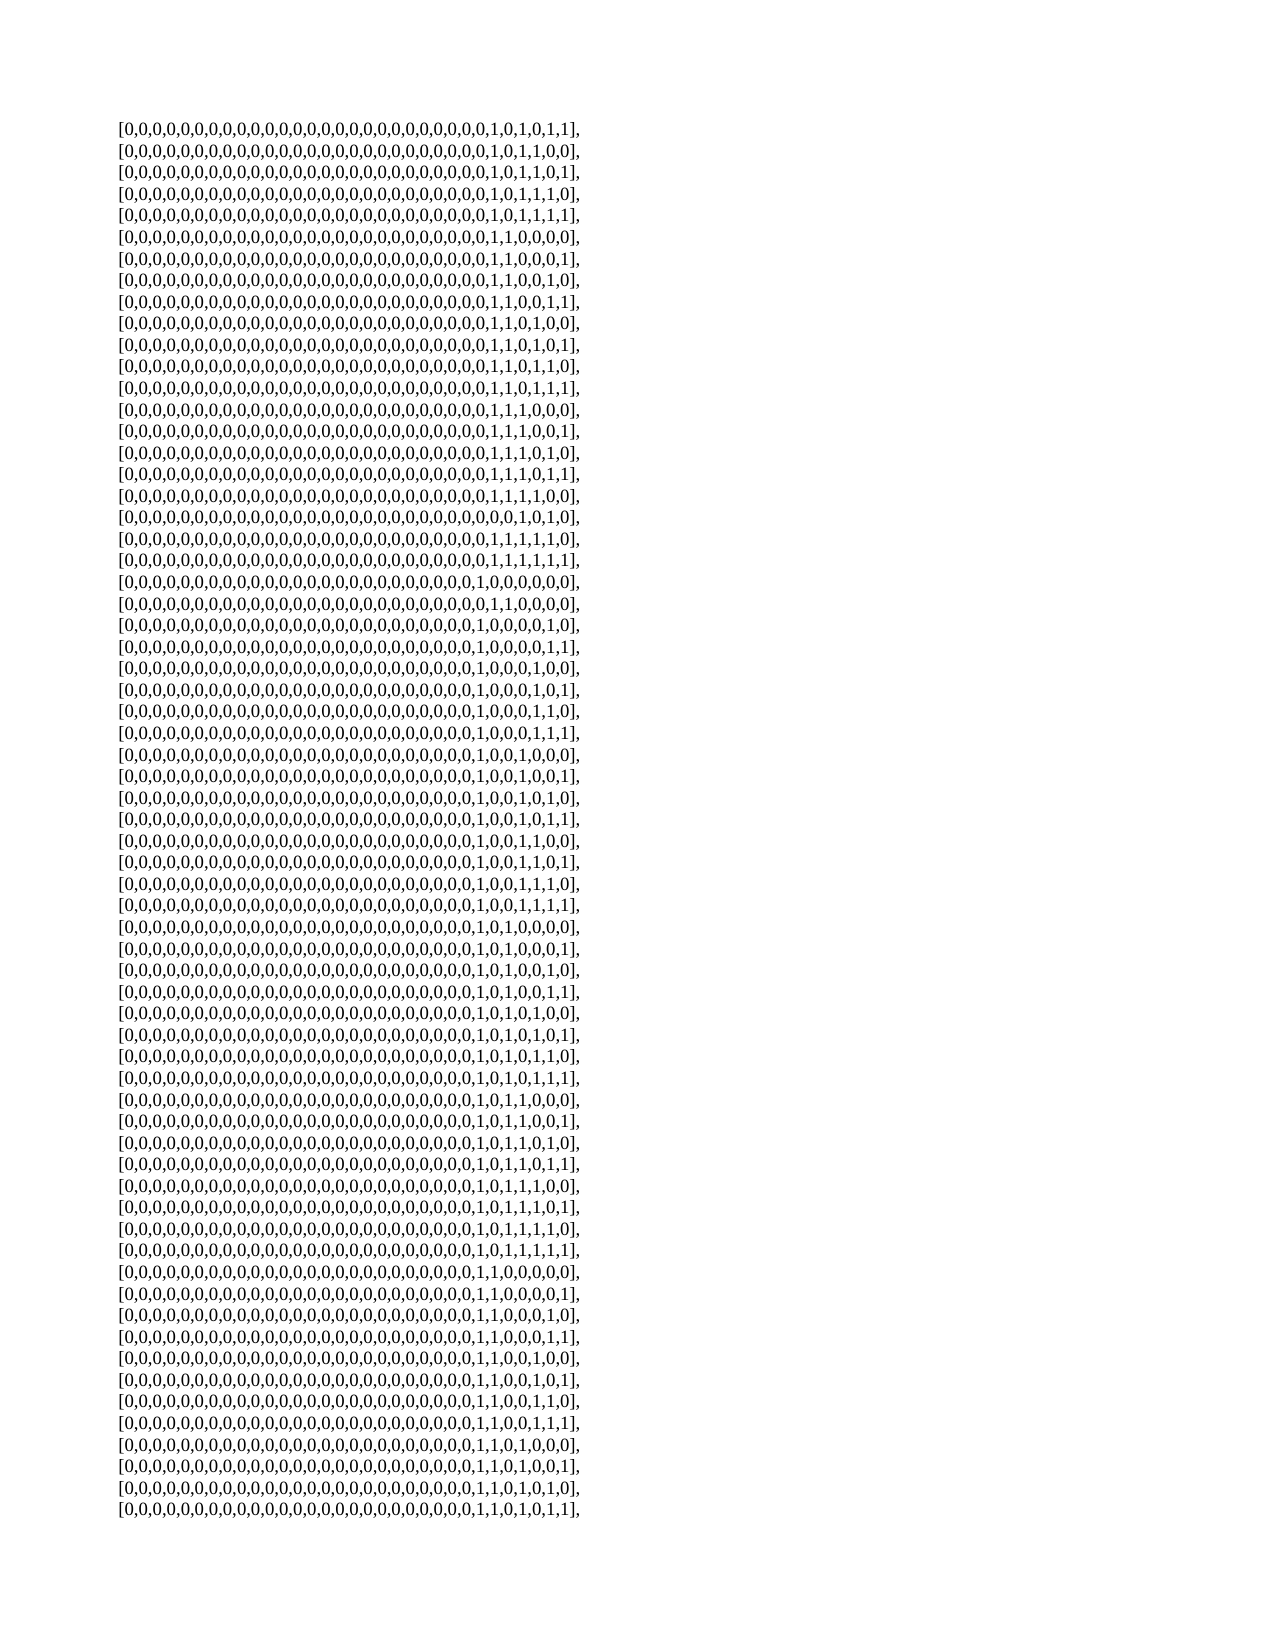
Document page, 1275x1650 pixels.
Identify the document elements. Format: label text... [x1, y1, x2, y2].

text [0,0,0,0,0,0,0,0,0,0,0,0,0,0,0,0,0,0,0,0,0,0,0,0,0,0,1,0,1,1,0,0], [118, 140, 1157, 161]
text [0,0,0,0,0,0,0,0,0,0,0,0,0,0,0,0,0,0,0,0,0,0,0,0,0,0,1,1,1,0,0,1], [118, 420, 1157, 442]
text [0,0,0,0,0,0,0,0,0,0,0,0,0,0,0,0,0,0,0,0,0,0,0,0,0,0,1,0,1,0,1,1], [118, 118, 1157, 140]
text [0,0,0,0,0,0,0,0,0,0,0,0,0,0,0,0,0,0,0,0,0,0,0,0,0,1,0,1,1,0,1,1], [118, 1153, 1157, 1175]
text [0,0,0,0,0,0,0,0,0,0,0,0,0,0,0,0,0,0,0,0,0,0,0,0,0,1,0,0,1,1,0,1], [118, 851, 1157, 873]
text [0,0,0,0,0,0,0,0,0,0,0,0,0,0,0,0,0,0,0,0,0,0,0,0,0,0,1,1,0,0,1,0], [118, 269, 1157, 291]
text [0,0,0,0,0,0,0,0,0,0,0,0,0,0,0,0,0,0,0,0,0,0,0,0,0,1,1,0,0,1,1,1], [118, 1412, 1157, 1433]
text [0,0,0,0,0,0,0,0,0,0,0,0,0,0,0,0,0,0,0,0,0,0,0,0,0,1,0,0,0,0,1,1], [118, 636, 1157, 657]
text [0,0,0,0,0,0,0,0,0,0,0,0,0,0,0,0,0,0,0,0,0,0,0,0,0,0,1,1,0,0,0,1], [118, 247, 1157, 269]
text [0,0,0,0,0,0,0,0,0,0,0,0,0,0,0,0,0,0,0,0,0,0,0,0,0,1,1,0,1,0,0,1], [118, 1455, 1157, 1477]
text [0,0,0,0,0,0,0,0,0,0,0,0,0,0,0,0,0,0,0,0,0,0,0,0,0,1,1,0,1,0,1,0], [118, 1477, 1157, 1498]
text [0,0,0,0,0,0,0,0,0,0,0,0,0,0,0,0,0,0,0,0,0,0,0,0,0,1,0,0,1,0,1,1], [118, 808, 1157, 830]
text [0,0,0,0,0,0,0,0,0,0,0,0,0,0,0,0,0,0,0,0,0,0,0,0,0,1,0,0,0,1,0,1], [118, 679, 1157, 700]
text [0,0,0,0,0,0,0,0,0,0,0,0,0,0,0,0,0,0,0,0,0,0,0,0,0,1,1,0,0,0,1,0], [118, 1304, 1157, 1326]
text [0,0,0,0,0,0,0,0,0,0,0,0,0,0,0,0,0,0,0,0,0,0,0,0,0,1,1,0,1,0,0,0], [118, 1433, 1157, 1455]
text [0,0,0,0,0,0,0,0,0,0,0,0,0,0,0,0,0,0,0,0,0,0,0,0,0,1,0,1,1,1,0,0], [118, 1175, 1157, 1196]
text [0,0,0,0,0,0,0,0,0,0,0,0,0,0,0,0,0,0,0,0,0,0,0,0,0,1,0,0,1,0,1,0], [118, 787, 1157, 808]
text [0,0,0,0,0,0,0,0,0,0,0,0,0,0,0,0,0,0,0,0,0,0,0,0,0,0,1,1,0,0,0,0], [118, 592, 1157, 614]
text [0,0,0,0,0,0,0,0,0,0,0,0,0,0,0,0,0,0,0,0,0,0,0,0,0,1,0,1,0,1,0,1], [118, 1024, 1157, 1045]
text [0,0,0,0,0,0,0,0,0,0,0,0,0,0,0,0,0,0,0,0,0,0,0,0,0,0,1,1,0,1,0,1], [118, 334, 1157, 355]
text [0,0,0,0,0,0,0,0,0,0,0,0,0,0,0,0,0,0,0,0,0,0,0,0,0,1,0,1,1,1,1,1], [118, 1239, 1157, 1261]
text [0,0,0,0,0,0,0,0,0,0,0,0,0,0,0,0,0,0,0,0,0,0,0,0,0,1,1,0,0,0,1,1], [118, 1326, 1157, 1347]
text [0,0,0,0,0,0,0,0,0,0,0,0,0,0,0,0,0,0,0,0,0,0,0,0,0,1,1,0,1,0,1,1], [118, 1498, 1157, 1520]
text [0,0,0,0,0,0,0,0,0,0,0,0,0,0,0,0,0,0,0,0,0,0,0,0,0,1,1,0,0,0,0,0], [118, 1261, 1157, 1282]
text [0,0,0,0,0,0,0,0,0,0,0,0,0,0,0,0,0,0,0,0,0,0,0,0,0,1,1,0,0,1,1,0], [118, 1390, 1157, 1412]
text [0,0,0,0,0,0,0,0,0,0,0,0,0,0,0,0,0,0,0,0,0,0,0,0,0,0,1,0,1,1,1,1], [118, 204, 1157, 226]
text [0,0,0,0,0,0,0,0,0,0,0,0,0,0,0,0,0,0,0,0,0,0,0,0,0,1,0,0,1,0,0,1], [118, 765, 1157, 787]
text [0,0,0,0,0,0,0,0,0,0,0,0,0,0,0,0,0,0,0,0,0,0,0,0,0,0,1,1,0,1,1,0], [118, 355, 1157, 377]
text [0,0,0,0,0,0,0,0,0,0,0,0,0,0,0,0,0,0,0,0,0,0,0,0,0,1,0,0,0,1,1,0], [118, 700, 1157, 722]
text [0,0,0,0,0,0,0,0,0,0,0,0,0,0,0,0,0,0,0,0,0,0,0,0,0,0,1,1,1,1,1,0], [118, 528, 1157, 549]
text [0,0,0,0,0,0,0,0,0,0,0,0,0,0,0,0,0,0,0,0,0,0,0,0,0,1,0,1,1,0,0,1], [118, 1110, 1157, 1132]
text [0,0,0,0,0,0,0,0,0,0,0,0,0,0,0,0,0,0,0,0,0,0,0,0,0,1,0,1,0,1,1,1], [118, 1067, 1157, 1088]
text [0,0,0,0,0,0,0,0,0,0,0,0,0,0,0,0,0,0,0,0,0,0,0,0,0,1,1,0,0,1,0,1], [118, 1369, 1157, 1390]
text [0,0,0,0,0,0,0,0,0,0,0,0,0,0,0,0,0,0,0,0,0,0,0,0,0,0,1,1,0,0,0,0], [118, 226, 1157, 247]
text [0,0,0,0,0,0,0,0,0,0,0,0,0,0,0,0,0,0,0,0,0,0,0,0,0,1,0,0,0,0,0,0], [118, 571, 1157, 592]
text [0,0,0,0,0,0,0,0,0,0,0,0,0,0,0,0,0,0,0,0,0,0,0,0,0,1,0,0,0,1,0,0], [118, 657, 1157, 679]
text [0,0,0,0,0,0,0,0,0,0,0,0,0,0,0,0,0,0,0,0,0,0,0,0,0,0,1,1,0,1,0,0], [118, 312, 1157, 334]
text [0,0,0,0,0,0,0,0,0,0,0,0,0,0,0,0,0,0,0,0,0,0,0,0,0,1,1,0,0,1,0,0], [118, 1347, 1157, 1369]
text [0,0,0,0,0,0,0,0,0,0,0,0,0,0,0,0,0,0,0,0,0,0,0,0,0,1,0,0,1,1,0,0], [118, 830, 1157, 851]
text [0,0,0,0,0,0,0,0,0,0,0,0,0,0,0,0,0,0,0,0,0,0,0,0,0,0,1,1,1,1,0,0], [118, 485, 1157, 506]
text [0,0,0,0,0,0,0,0,0,0,0,0,0,0,0,0,0,0,0,0,0,0,0,0,0,1,0,1,1,0,1,0], [118, 1132, 1157, 1153]
text [0,0,0,0,0,0,0,0,0,0,0,0,0,0,0,0,0,0,0,0,0,0,0,0,0,1,0,0,0,1,1,1], [118, 722, 1157, 743]
text [0,0,0,0,0,0,0,0,0,0,0,0,0,0,0,0,0,0,0,0,0,0,0,0,0,1,0,1,1,1,0,1], [118, 1196, 1157, 1218]
text [0,0,0,0,0,0,0,0,0,0,0,0,0,0,0,0,0,0,0,0,0,0,0,0,0,1,0,1,0,0,1,0], [118, 959, 1157, 981]
text [0,0,0,0,0,0,0,0,0,0,0,0,0,0,0,0,0,0,0,0,0,0,0,0,0,0,1,1,1,0,1,0], [118, 442, 1157, 463]
text [0,0,0,0,0,0,0,0,0,0,0,0,0,0,0,0,0,0,0,0,0,0,0,0,0,1,0,0,0,0,1,0], [118, 614, 1157, 636]
text [0,0,0,0,0,0,0,0,0,0,0,0,0,0,0,0,0,0,0,0,0,0,0,0,0,0,1,1,1,0,0,0], [118, 398, 1157, 420]
text [0,0,0,0,0,0,0,0,0,0,0,0,0,0,0,0,0,0,0,0,0,0,0,0,0,1,0,1,0,0,0,0], [118, 916, 1157, 937]
text [0,0,0,0,0,0,0,0,0,0,0,0,0,0,0,0,0,0,0,0,0,0,0,0,0,1,1,0,0,0,0,1], [118, 1282, 1157, 1304]
text [0,0,0,0,0,0,0,0,0,0,0,0,0,0,0,0,0,0,0,0,0,0,0,0,0,1,0,0,1,0,0,0], [118, 743, 1157, 765]
text [0,0,0,0,0,0,0,0,0,0,0,0,0,0,0,0,0,0,0,0,0,0,0,0,0,0,1,0,1,1,0,1], [118, 161, 1157, 183]
text [0,0,0,0,0,0,0,0,0,0,0,0,0,0,0,0,0,0,0,0,0,0,0,0,0,1,0,0,1,1,1,0], [118, 873, 1157, 894]
text [0,0,0,0,0,0,0,0,0,0,0,0,0,0,0,0,0,0,0,0,0,0,0,0,0,0,0,0,1,0,1,0], [118, 506, 1157, 528]
text [0,0,0,0,0,0,0,0,0,0,0,0,0,0,0,0,0,0,0,0,0,0,0,0,0,1,0,1,1,0,0,0], [118, 1088, 1157, 1110]
text [0,0,0,0,0,0,0,0,0,0,0,0,0,0,0,0,0,0,0,0,0,0,0,0,0,1,0,1,0,0,0,1], [118, 937, 1157, 959]
text [0,0,0,0,0,0,0,0,0,0,0,0,0,0,0,0,0,0,0,0,0,0,0,0,0,1,0,1,0,1,1,0], [118, 1045, 1157, 1067]
text [0,0,0,0,0,0,0,0,0,0,0,0,0,0,0,0,0,0,0,0,0,0,0,0,0,0,1,0,1,1,1,0], [118, 183, 1157, 204]
text [0,0,0,0,0,0,0,0,0,0,0,0,0,0,0,0,0,0,0,0,0,0,0,0,0,0,1,1,1,1,1,1], [118, 549, 1157, 571]
text [0,0,0,0,0,0,0,0,0,0,0,0,0,0,0,0,0,0,0,0,0,0,0,0,0,1,0,0,1,1,1,1], [118, 894, 1157, 916]
text [0,0,0,0,0,0,0,0,0,0,0,0,0,0,0,0,0,0,0,0,0,0,0,0,0,0,1,1,0,0,1,1], [118, 291, 1157, 312]
text [0,0,0,0,0,0,0,0,0,0,0,0,0,0,0,0,0,0,0,0,0,0,0,0,0,1,0,1,0,1,0,0], [118, 1002, 1157, 1024]
text [0,0,0,0,0,0,0,0,0,0,0,0,0,0,0,0,0,0,0,0,0,0,0,0,0,0,1,1,1,0,1,1], [118, 463, 1157, 485]
text [0,0,0,0,0,0,0,0,0,0,0,0,0,0,0,0,0,0,0,0,0,0,0,0,0,1,0,1,0,0,1,1], [118, 981, 1157, 1002]
text [0,0,0,0,0,0,0,0,0,0,0,0,0,0,0,0,0,0,0,0,0,0,0,0,0,1,0,1,1,1,1,0], [118, 1218, 1157, 1239]
text [0,0,0,0,0,0,0,0,0,0,0,0,0,0,0,0,0,0,0,0,0,0,0,0,0,0,1,1,0,1,1,1], [118, 377, 1157, 398]
